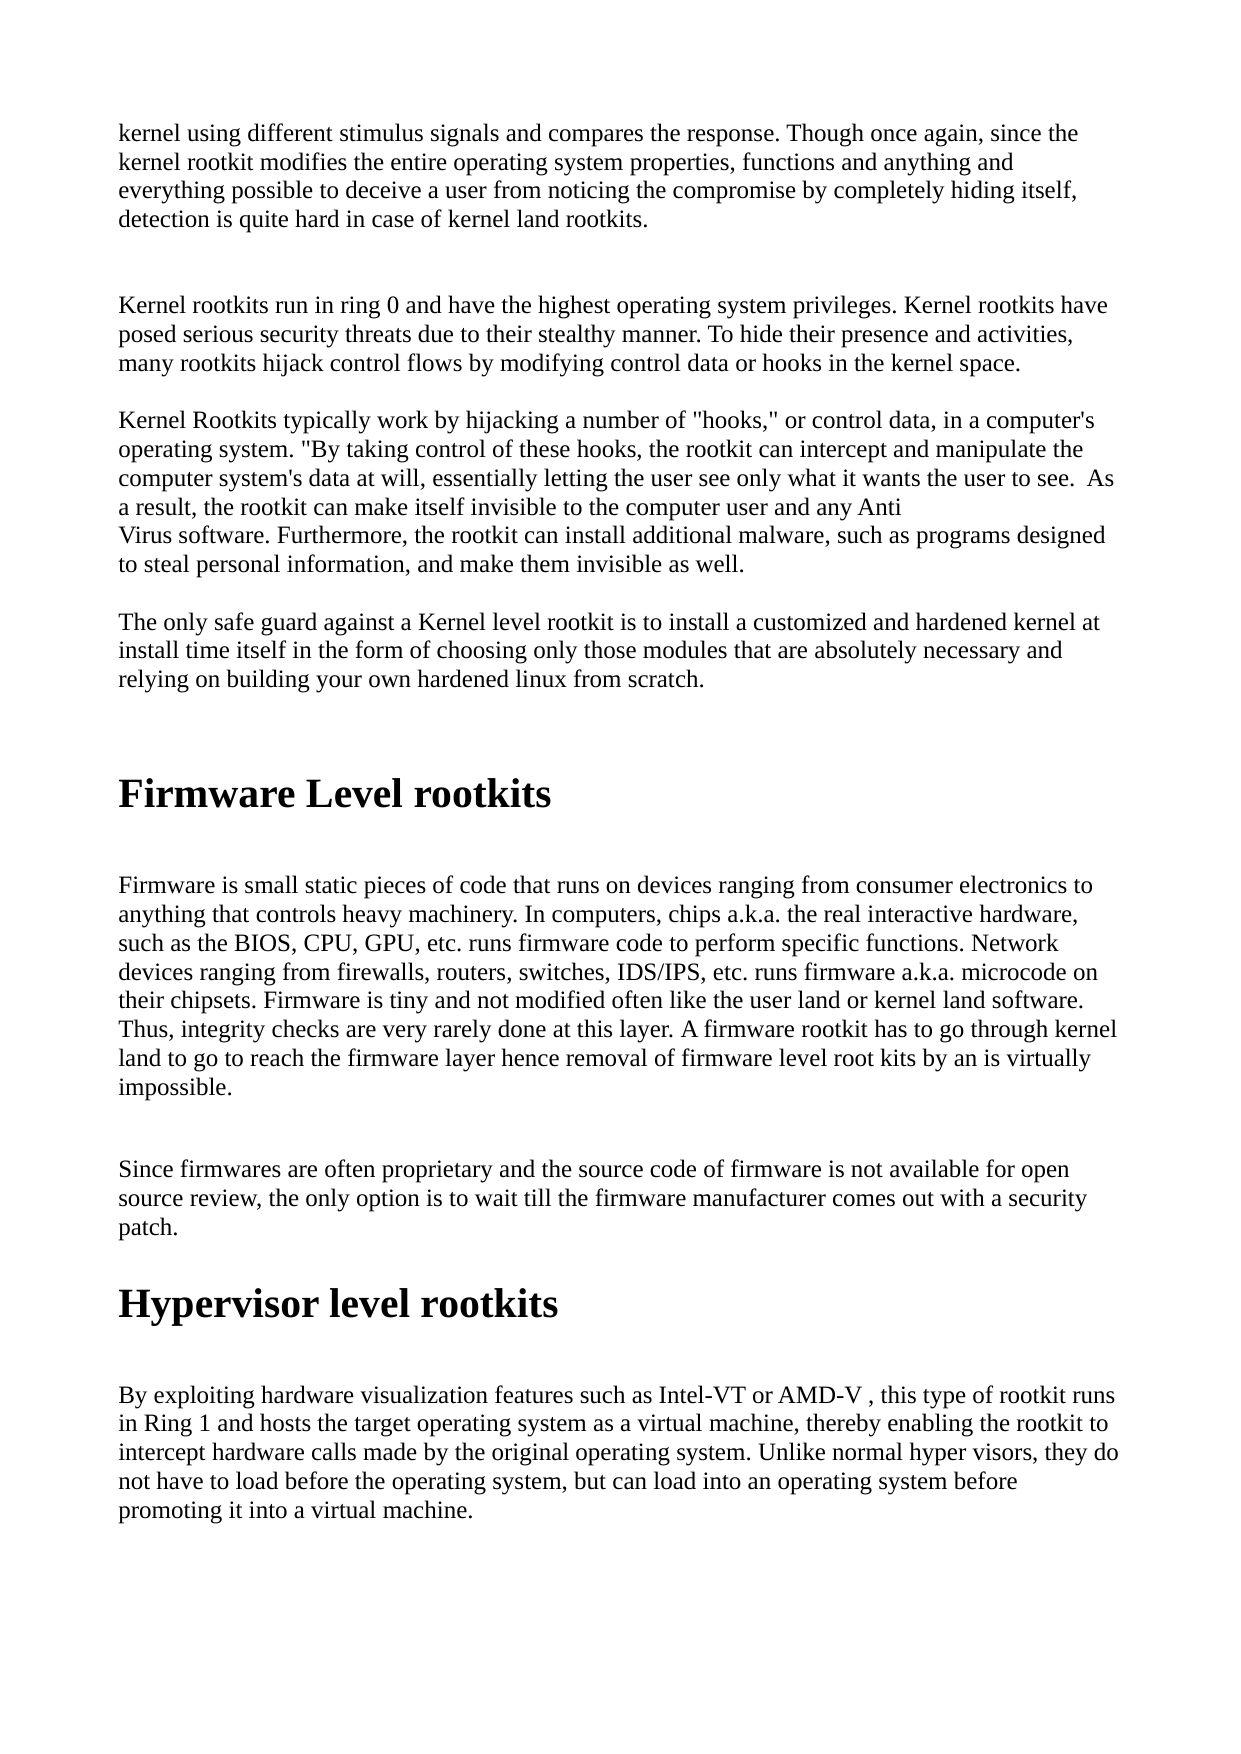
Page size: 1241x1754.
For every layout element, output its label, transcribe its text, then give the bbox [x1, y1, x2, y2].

text Firmware is small static pieces of code that runs on devices ranging from consumer electronics to anything that controls heavy machinery. In computers, chips a.k.a. the real interactive hardware, such as the BIOS, CPU, GPU, etc. runs firmware code to perform specific functions. Network devices ranging from firewalls, routers, switches, IDS/IPS, etc. runs firmware a.k.a. microcode on their chipsets. Firmware is tiny and not modified often like the user land or kernel land software. Thus, integrity checks are very rarely done at this layer. A firmware rootkit has to go through kernel land to go to reach the firmware layer hence removal of firmware level root kits by an is virtually impossible. [118, 871, 1122, 1101]
subtitle Hypervisor level rootkits [118, 1278, 1122, 1326]
text Kernel Rootkits typically work by hijacking a number of "hooks," or control data, in a computer's operating system. "By taking control of these hooks, the rootkit can intercept and manipulate the computer system's data at will, essentially letting the user see only what it wants the user to see. As a result, the rootkit can make itself invisible to the computer user and any Anti [118, 406, 1122, 521]
text install time itself in the form of choosing only those modules that are absolutely necessary and relying on building your own hardened linux from scratch. [118, 636, 1122, 693]
text Kernel rootkits run in ring 0 and have the highest operating system privileges. Kernel rootkits have posed serious security threats due to their stealthy manner. To hide their presence and activities, many rootkits hijack control flows by modifying control data or hooks in the kernel space. [118, 291, 1122, 377]
text By exploiting hardware visualization features such as Intel-VT or AMD-V , this type of rootkit runs in Ring 1 and hosts the target operating system as a virtual machine, thereby enabling the rootkit to intercept hardware calls made by the original operating system. Unlike normal hyper visors, they do not have to load before the operating system, but can load into an operating system before promoting it into a virtual machine. [118, 1380, 1122, 1523]
text Virus software. Furthermore, the rootkit can install additional malware, such as programs designed to steal personal information, and make them invisible as well. [118, 521, 1122, 578]
text Since firmwares are often proprietary and the source code of firmware is not available for open source review, the only option is to wait till the firmware manufacturer comes out with a security patch. [118, 1154, 1122, 1241]
text kernel using different stimulus signals and compares the response. Though once again, since the kernel rootkit modifies the entire operating system properties, functions and anything and everything possible to deceive a user from noticing the compromise by completely hiding itself, detection is quite hard in case of kernel land rootkits. [118, 118, 1122, 233]
subtitle Firmware Level rootkits [118, 769, 1122, 817]
text The only safe guard against a Kernel level rootkit is to install a customized and hardened kernel at [118, 607, 1122, 636]
